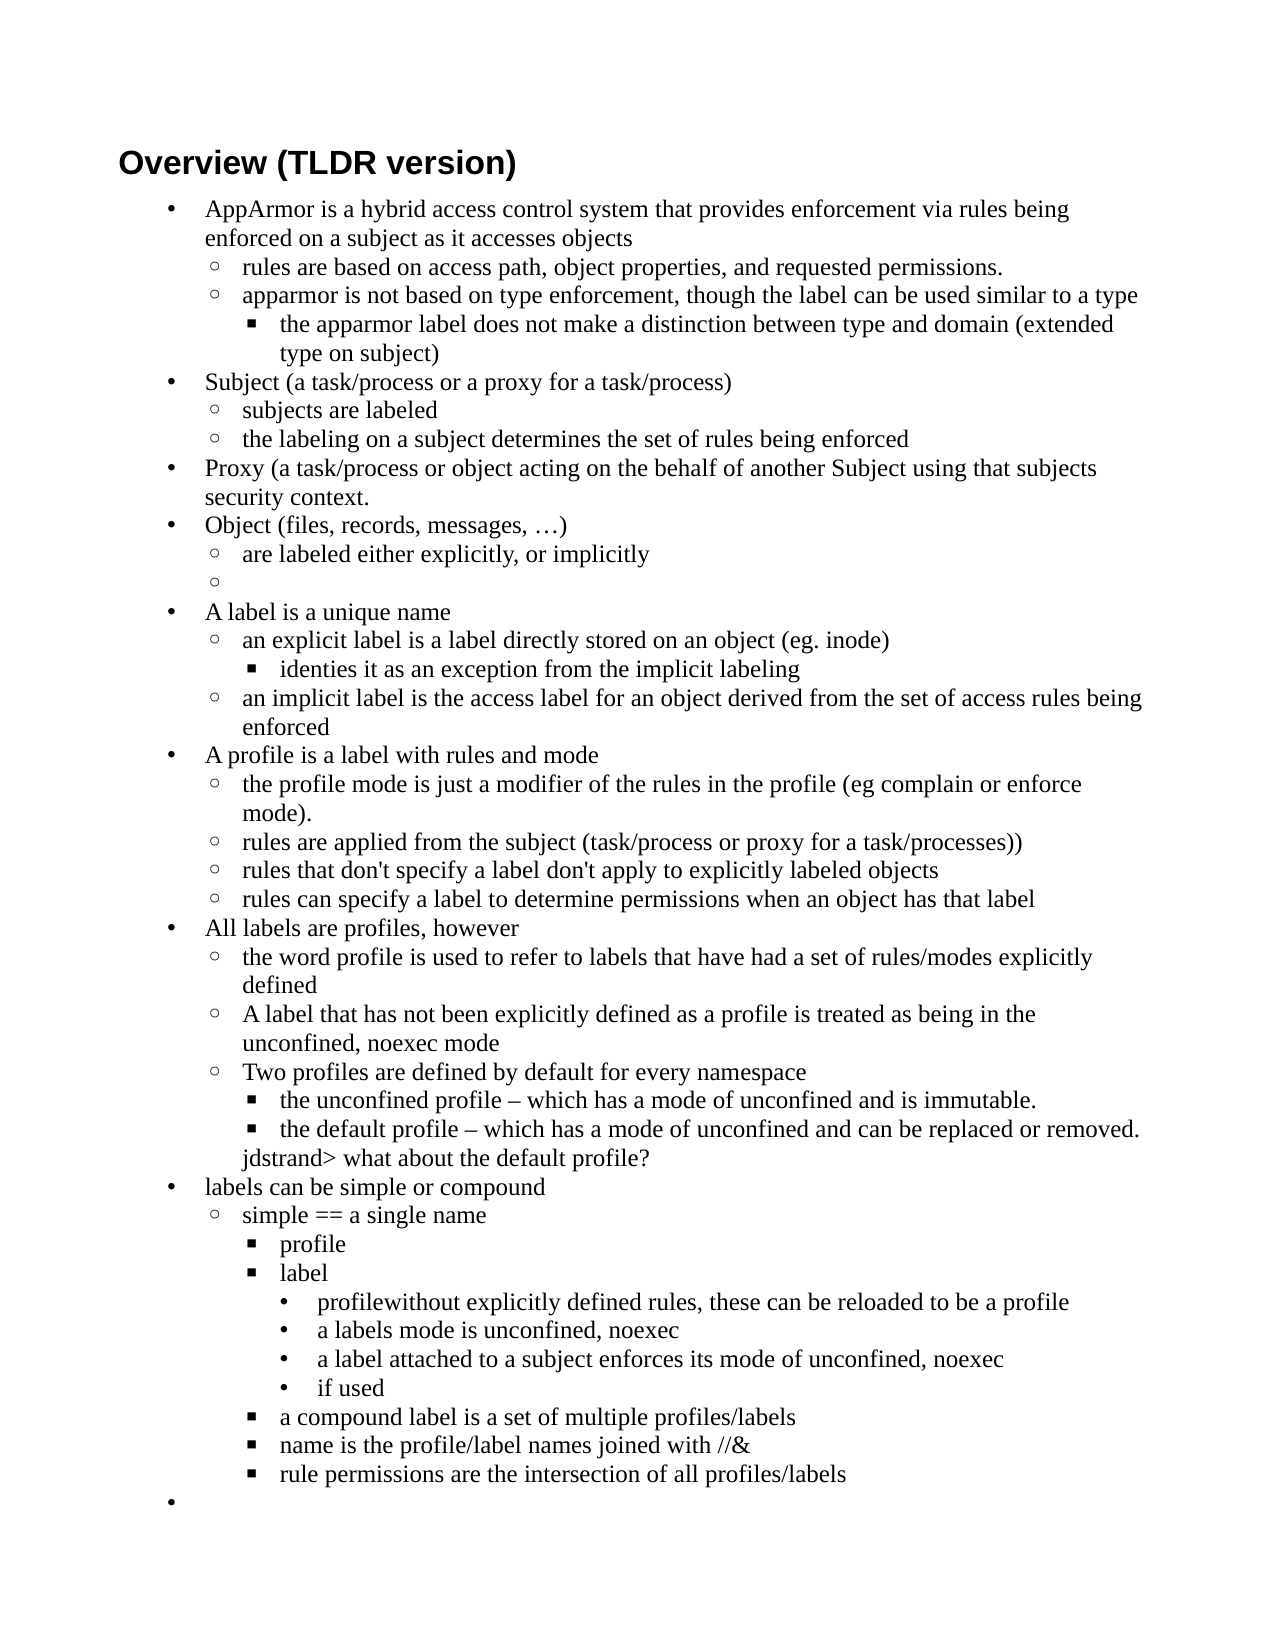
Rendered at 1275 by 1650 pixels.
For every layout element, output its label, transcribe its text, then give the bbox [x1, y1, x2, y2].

list identies it as an exception from the implicit labeling [242, 654, 1157, 683]
list Two profiles are defined by default for every namespace [204, 1057, 1157, 1086]
list Object (files, records, messages, …) [167, 511, 1157, 539]
list simple == a single name [204, 1201, 1157, 1229]
list if used [279, 1373, 1157, 1402]
list rules are based on access path, object properties, and requested permissions. [204, 252, 1157, 281]
list the default profile – which has a mode of unconfined and can be replaced or removed. [242, 1114, 1157, 1143]
list a label attached to a subject enforces its mode of unconfined, noexec [279, 1344, 1157, 1373]
subtitle Overview (TLDR version) [118, 143, 1157, 182]
list are labeled either explicitly, or implicitly [204, 539, 1157, 568]
list rules that don't specify a label don't apply to explicitly labeled objects [204, 856, 1157, 884]
list an explicit label is a label directly stored on an object (eg. inode) [204, 626, 1157, 654]
list Subject (a task/process or a proxy for a task/process) [167, 367, 1157, 396]
list Proxy (a task/process or object acting on the behalf of another Subject using that subjects security context. [167, 453, 1157, 511]
list All labels are profiles, however [167, 913, 1157, 942]
list label [242, 1258, 1157, 1287]
list name is the profile/label names joined with //& [242, 1431, 1157, 1459]
list profile [242, 1229, 1157, 1258]
list A label that has not been explicitly defined as a profile is treated as being in the unconfined, noexec mode [204, 999, 1157, 1057]
list the profile mode is just a modifier of the rules in the profile (eg complain or enforce mode). [204, 769, 1157, 827]
list the apparmor label does not make a distinction between type and domain (extended type on subject) [242, 309, 1157, 367]
list profilewithout explicitly defined rules, these can be reloaded to be a profile [279, 1287, 1157, 1316]
list rules can specify a label to determine permissions when an object has that label [204, 884, 1157, 913]
list the labeling on a subject determines the set of rules being enforced [204, 424, 1157, 453]
list rule permissions are the intersection of all profiles/labels [242, 1459, 1157, 1488]
list jdstrand> what about the default profile? [204, 1143, 1157, 1172]
list A label is a unique name [167, 597, 1157, 626]
list a labels mode is unconfined, noexec [279, 1316, 1157, 1344]
list the word profile is used to refer to labels that have had a set of rules/modes explicitly defined [204, 942, 1157, 999]
list subjects are labeled [204, 396, 1157, 424]
list AppArmor is a hybrid access control system that provides enforcement via rules being enforced on a subject as it accesses objects [167, 194, 1157, 252]
list an implicit label is the access label for an object derived from the set of access rules being enforced [204, 683, 1157, 741]
list the unconfined profile – which has a mode of unconfined and is immutable. [242, 1086, 1157, 1114]
list apparmor is not based on type enforcement, though the label can be used similar to a type [204, 281, 1157, 309]
list rules are applied from the subject (task/process or proxy for a task/processes)) [204, 827, 1157, 856]
list labels can be simple or compound [167, 1172, 1157, 1201]
